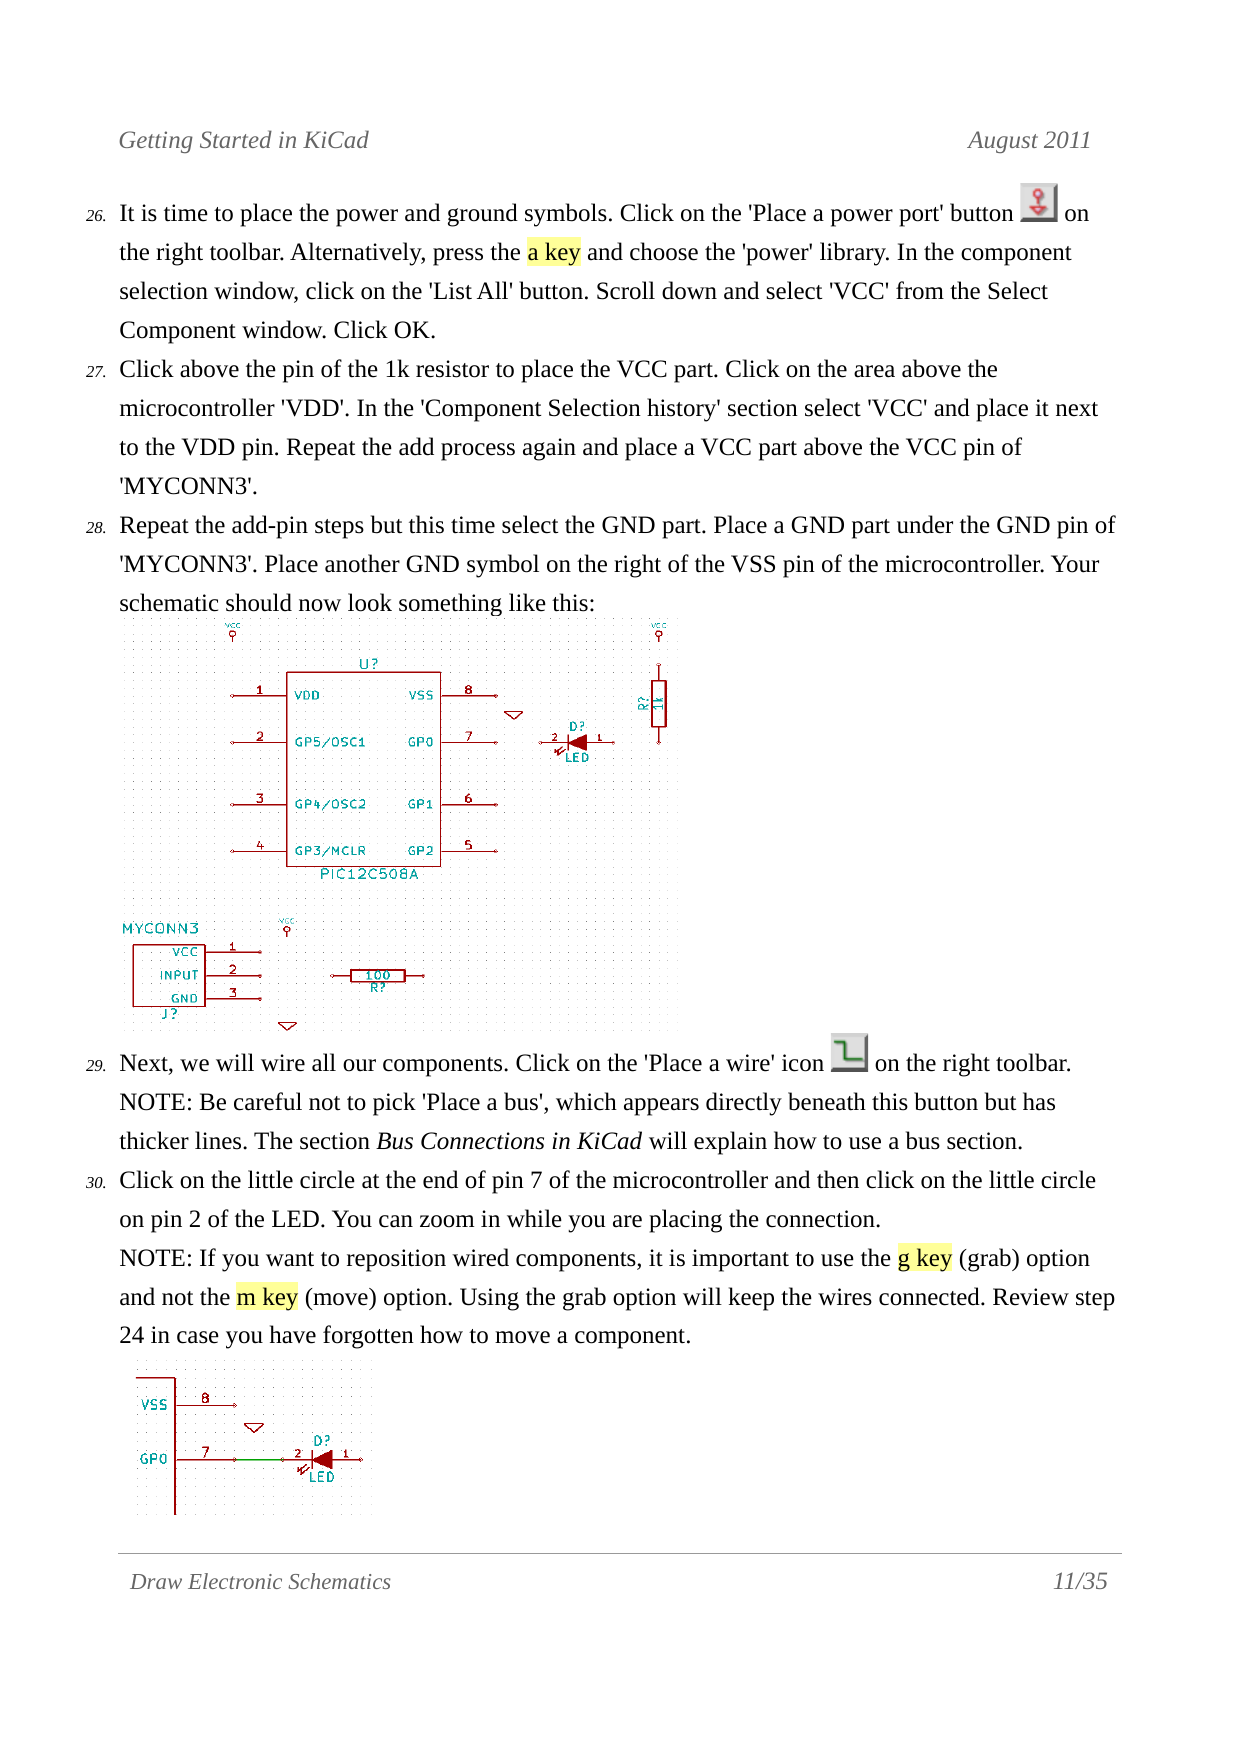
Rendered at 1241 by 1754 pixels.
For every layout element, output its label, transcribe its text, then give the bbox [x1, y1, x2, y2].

picture [830, 1033, 869, 1072]
list Click on the little circle at the end of pin 7 of the microcontroller and then click on the little circle on pin 2 of the LED. You can zoom in while you are placing the connection. NOTE: If you want to reposition wired components, it is important to use the g key (grab) option and not the m key (move) option. Using the grab option will keep the wires connected. Review step 24 in case you have forgotten how to move a component. [119, 1154, 1122, 1523]
list Click above the pin of the 1k resistor to place the VCC part. Click on the area above the microcontroller 'VDD'. In the 'Component Selection history' section select 'VCC' and place it next to the VDD pin. Repeat the add process again and place a VCC part above the VCC pin of 'MYCONN3'. [119, 344, 1122, 499]
list It is time to place the power and ground symbols. Click on the 'Place a power port' button on the right toolbar. Alternatively, press the a key and choose the 'power' library. In the component selection window, click on the 'List All' button. Scroll down and select 'VCC' from the Select Component window. Click OK. [119, 184, 1122, 344]
picture [119, 616, 678, 1034]
picture [1020, 183, 1058, 222]
list Repeat the add-pin steps but this time select the GND part. Place a GND part under the GND pin of 'MYCONN3'. Place another GND symbol on the right of the VSS pin of the microcontroller. Your schematic should now look something like this: [119, 499, 1122, 1034]
picture [135, 1358, 375, 1515]
list Next, we will wire all our components. Click on the 'Place a wire' icon on the right toolbar. NOTE: Be careful not to pick 'Place a bus', which appears directly beneath this button but has thicker lines. The section Bus Connections in KiCad will explain how to use a bus section. [119, 1034, 1122, 1154]
